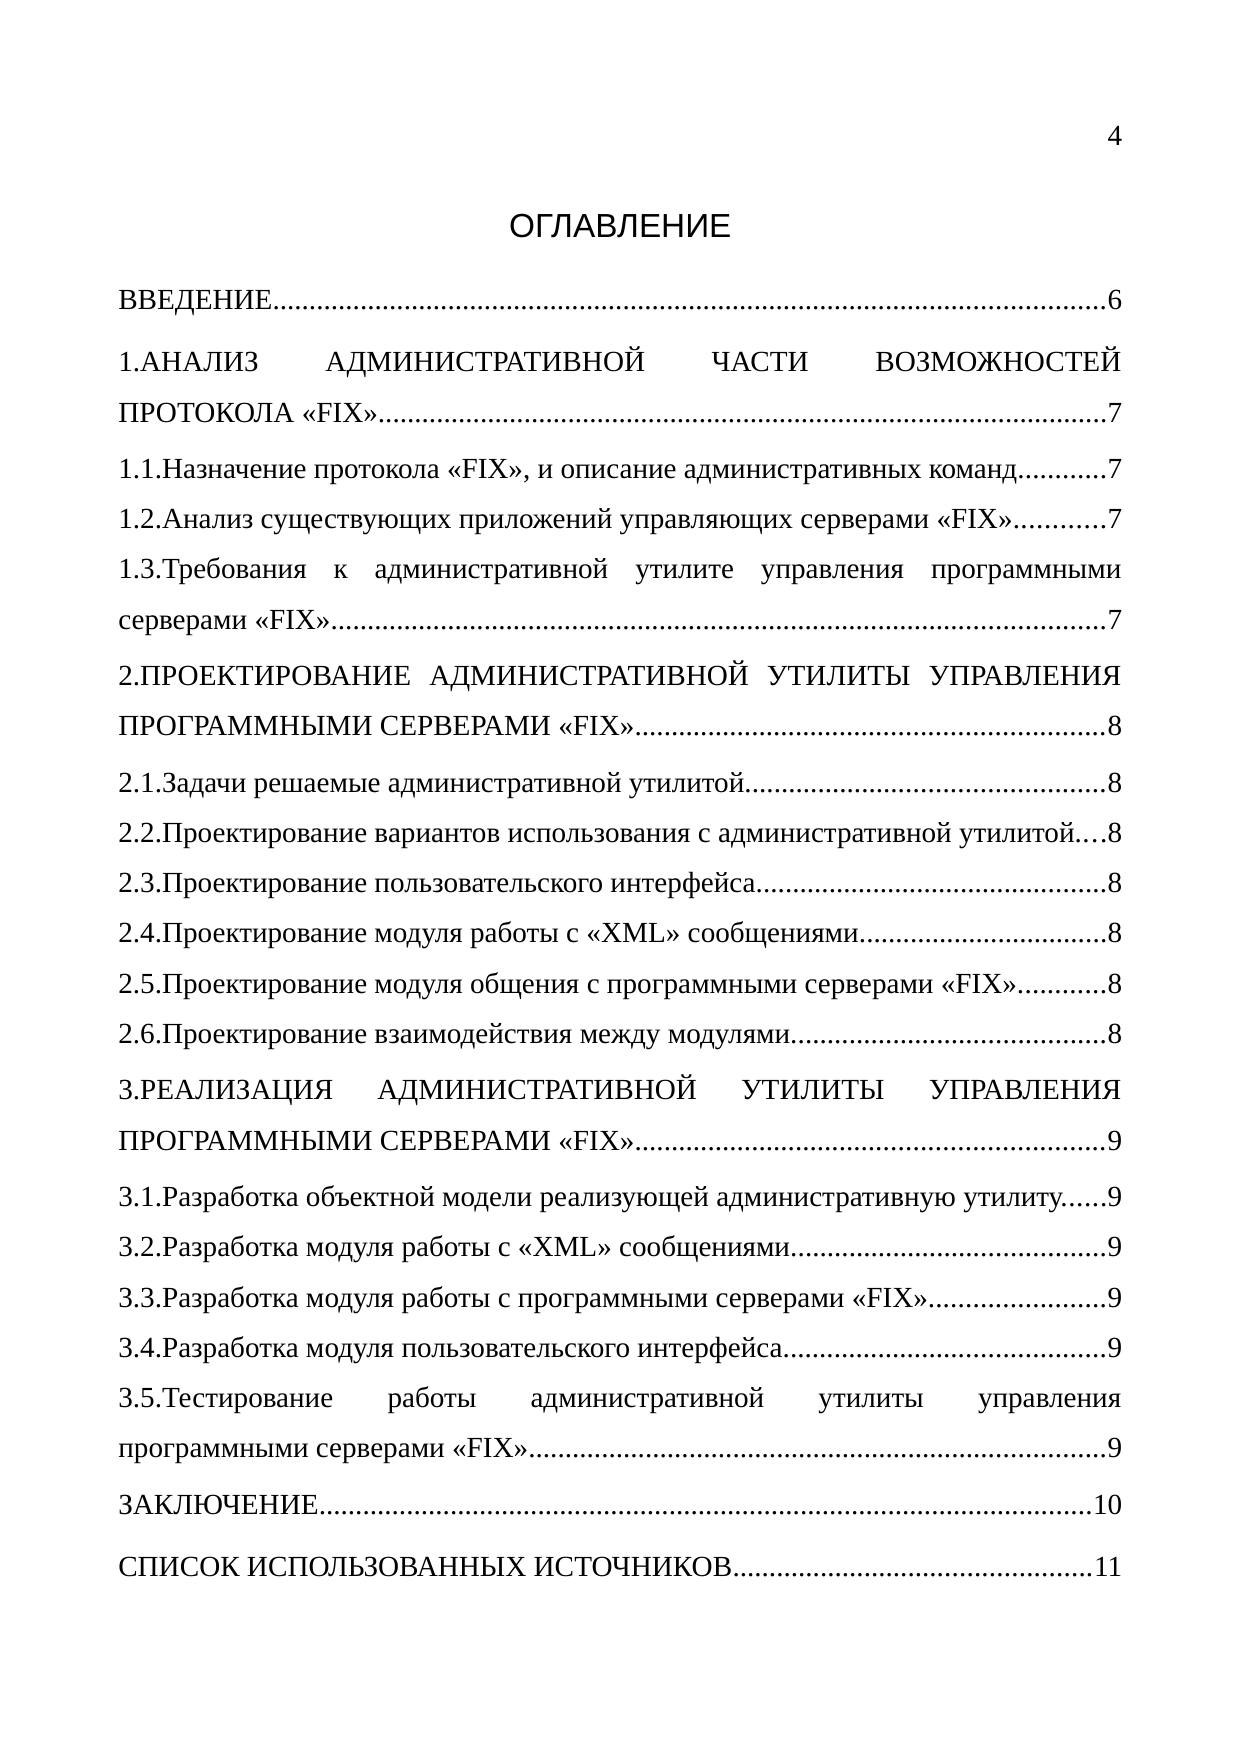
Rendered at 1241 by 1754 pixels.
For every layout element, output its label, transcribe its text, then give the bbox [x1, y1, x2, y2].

text 1.1.Назначение протокола «FIX», и описание административных команд. 7 [118, 451, 1122, 484]
text СПИСОК ИСПОЛЬЗОВАННЫХ ИСТОЧНИКОВ 11 [118, 1549, 1122, 1583]
text 2.2.Проектирование вариантов использования с административной утилитой. 8 [118, 815, 1122, 848]
text 3.5.Тестирование работы административной утилиты управления программными серверами «FIX». 9 [118, 1380, 1122, 1464]
text 2.5.Проектирование модуля общения с программными серверами «FIX». 8 [118, 966, 1122, 999]
text 2.ПРОЕКТИРОВАНИЕ АДМИНИСТРАТИВНОЙ УТИЛИТЫ УПРАВЛЕНИЯ ПРОГРАММНЫМИ СЕРВЕРАМИ «FIX» 8 [118, 658, 1122, 742]
text 3.3.Разработка модуля работы с программными серверами «FIX». 9 [118, 1280, 1122, 1313]
subtitle ОГЛАВЛЕНИЕ [118, 206, 1122, 244]
text 1.3.Требования к административной утилите управления программными серверами «FIX». 7 [118, 552, 1122, 635]
text 2.3.Проектирование пользовательского интерфейса. 8 [118, 865, 1122, 899]
text 2.4.Проектирование модуля работы с «XML» сообщениями. 8 [118, 916, 1122, 949]
text 1.2.Анализ существующих приложений управляющих серверами «FIX». 7 [118, 501, 1122, 535]
text 2.1.Задачи решаемые административной утилитой. 8 [118, 765, 1122, 798]
text ЗАКЛЮЧЕНИЕ 10 [118, 1487, 1122, 1520]
text 2.6.Проектирование взаимодействия между модулями. 8 [118, 1016, 1122, 1050]
text 3.РЕАЛИЗАЦИЯ АДМИНИСТРАТИВНОЙ УТИЛИТЫ УПРАВЛЕНИЯ ПРОГРАММНЫМИ СЕРВЕРАМИ «FIX» 9 [118, 1072, 1122, 1156]
text ВВЕДЕНИЕ 6 [118, 282, 1122, 316]
text 3.2.Разработка модуля работы с «XML» сообщениями. 9 [118, 1229, 1122, 1263]
text 1.АНАЛИЗ АДМИНИСТРАТИВНОЙ ЧАСТИ ВОЗМОЖНОСТЕЙ ПРОТОКОЛА «FIX» 7 [118, 344, 1122, 428]
text 3.1.Разработка объектной модели реализующей административную утилиту. 9 [118, 1179, 1122, 1213]
text 3.4.Разработка модуля пользовательского интерфейса. 9 [118, 1330, 1122, 1363]
